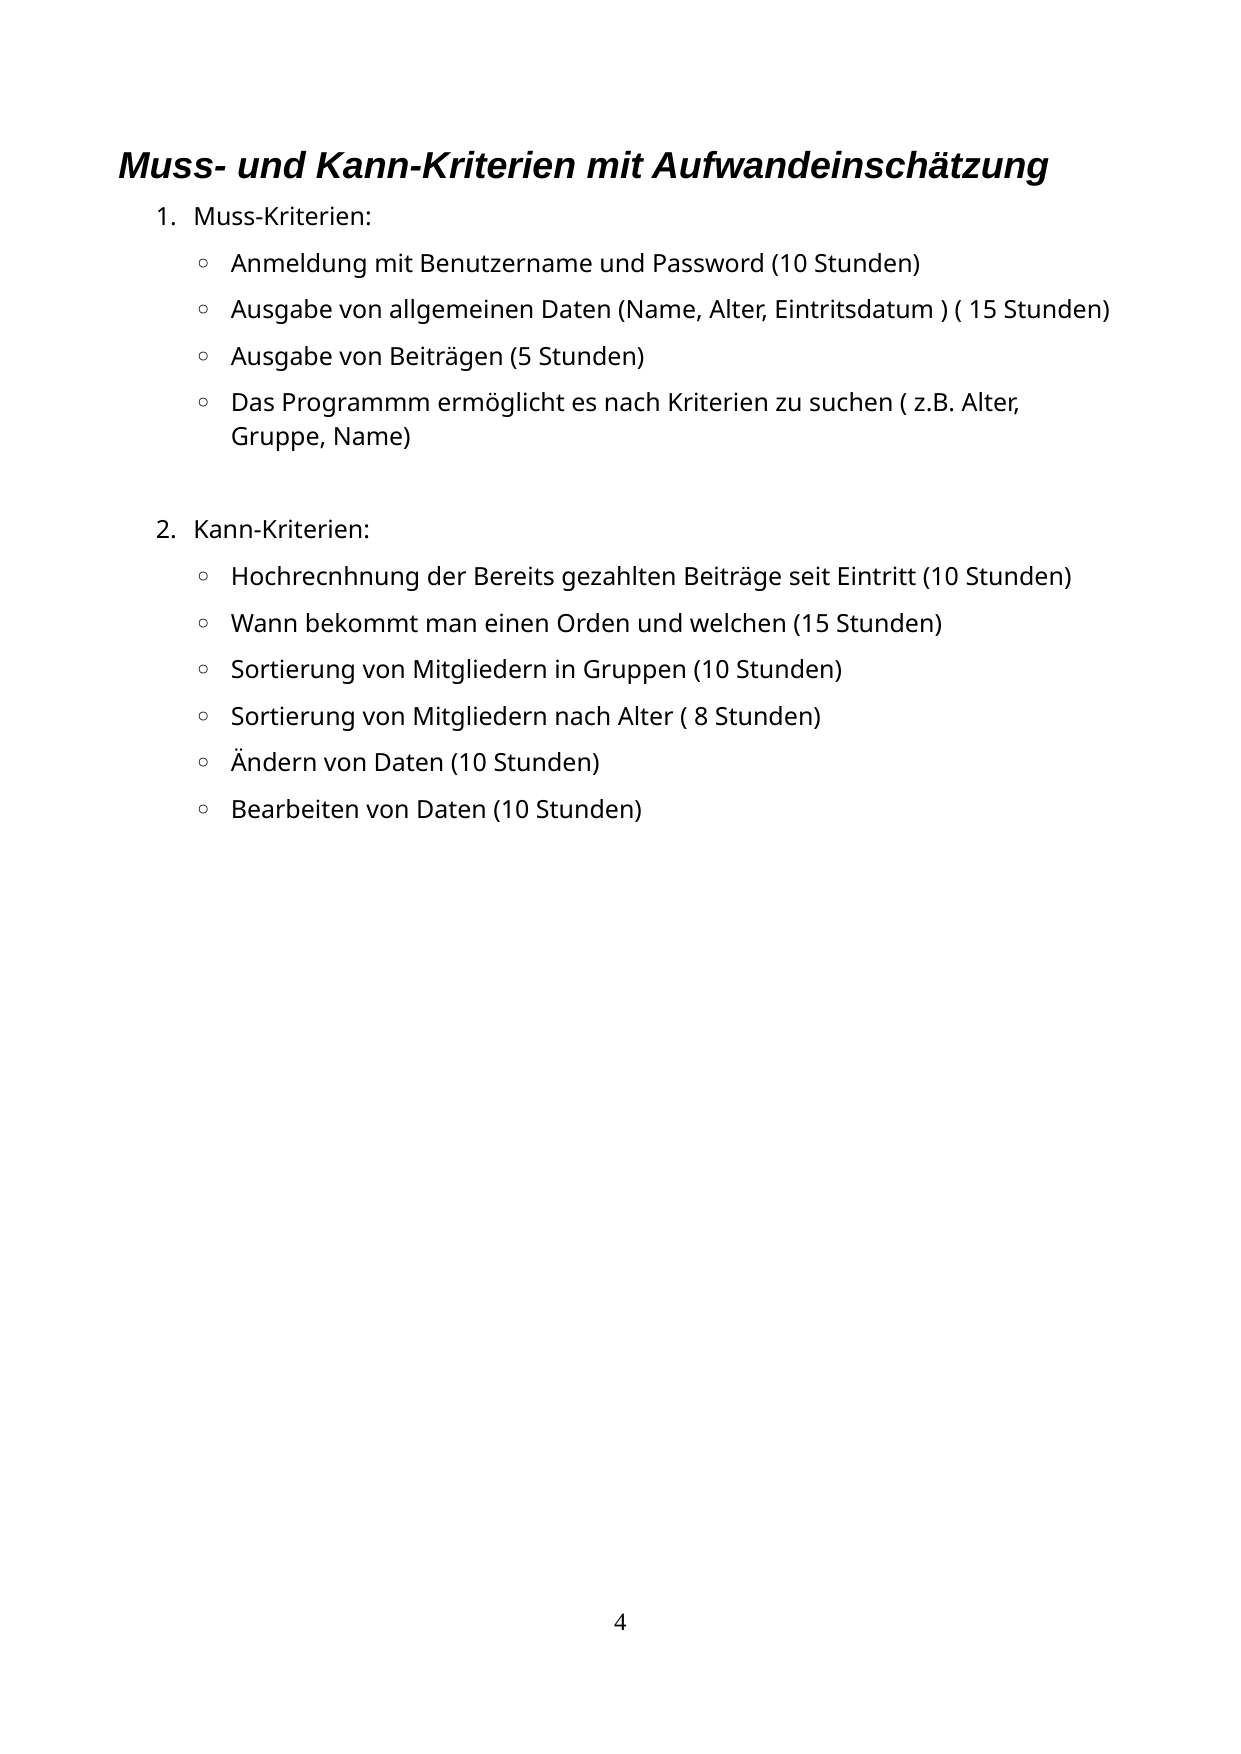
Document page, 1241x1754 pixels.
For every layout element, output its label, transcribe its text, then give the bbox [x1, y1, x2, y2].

subtitle Muss- und Kann-Kriterien mit Aufwandeinschätzung [118, 143, 1122, 186]
list Ausgabe von allgemeinen Daten (Name, Alter, Eintritsdatum ) ( 15 Stunden) [193, 292, 1122, 326]
list Anmeldung mit Benutzername und Password (10 Stunden) [193, 245, 1122, 279]
list Das Programmm ermöglicht es nach Kriterien zu suchen ( z.B. Alter, Gruppe, Name) [193, 385, 1122, 453]
list Sortierung von Mitgliedern nach Alter ( 8 Stunden) [193, 698, 1122, 732]
list Muss-Kriterien: [156, 199, 1122, 233]
list Kann-Kriterien: [156, 512, 1122, 546]
list Wann bekommt man einen Orden und welchen (15 Stunden) [193, 605, 1122, 639]
list Ausgabe von Beiträgen (5 Stunden) [193, 338, 1122, 372]
list Hochrecnhnung der Bereits gezahlten Beiträge seit Eintritt (10 Stunden) [193, 559, 1122, 593]
list Bearbeiten von Daten (10 Stunden) [193, 792, 1122, 826]
list Ändern von Daten (10 Stunden) [193, 745, 1122, 779]
list Sortierung von Mitgliedern in Gruppen (10 Stunden) [193, 652, 1122, 686]
